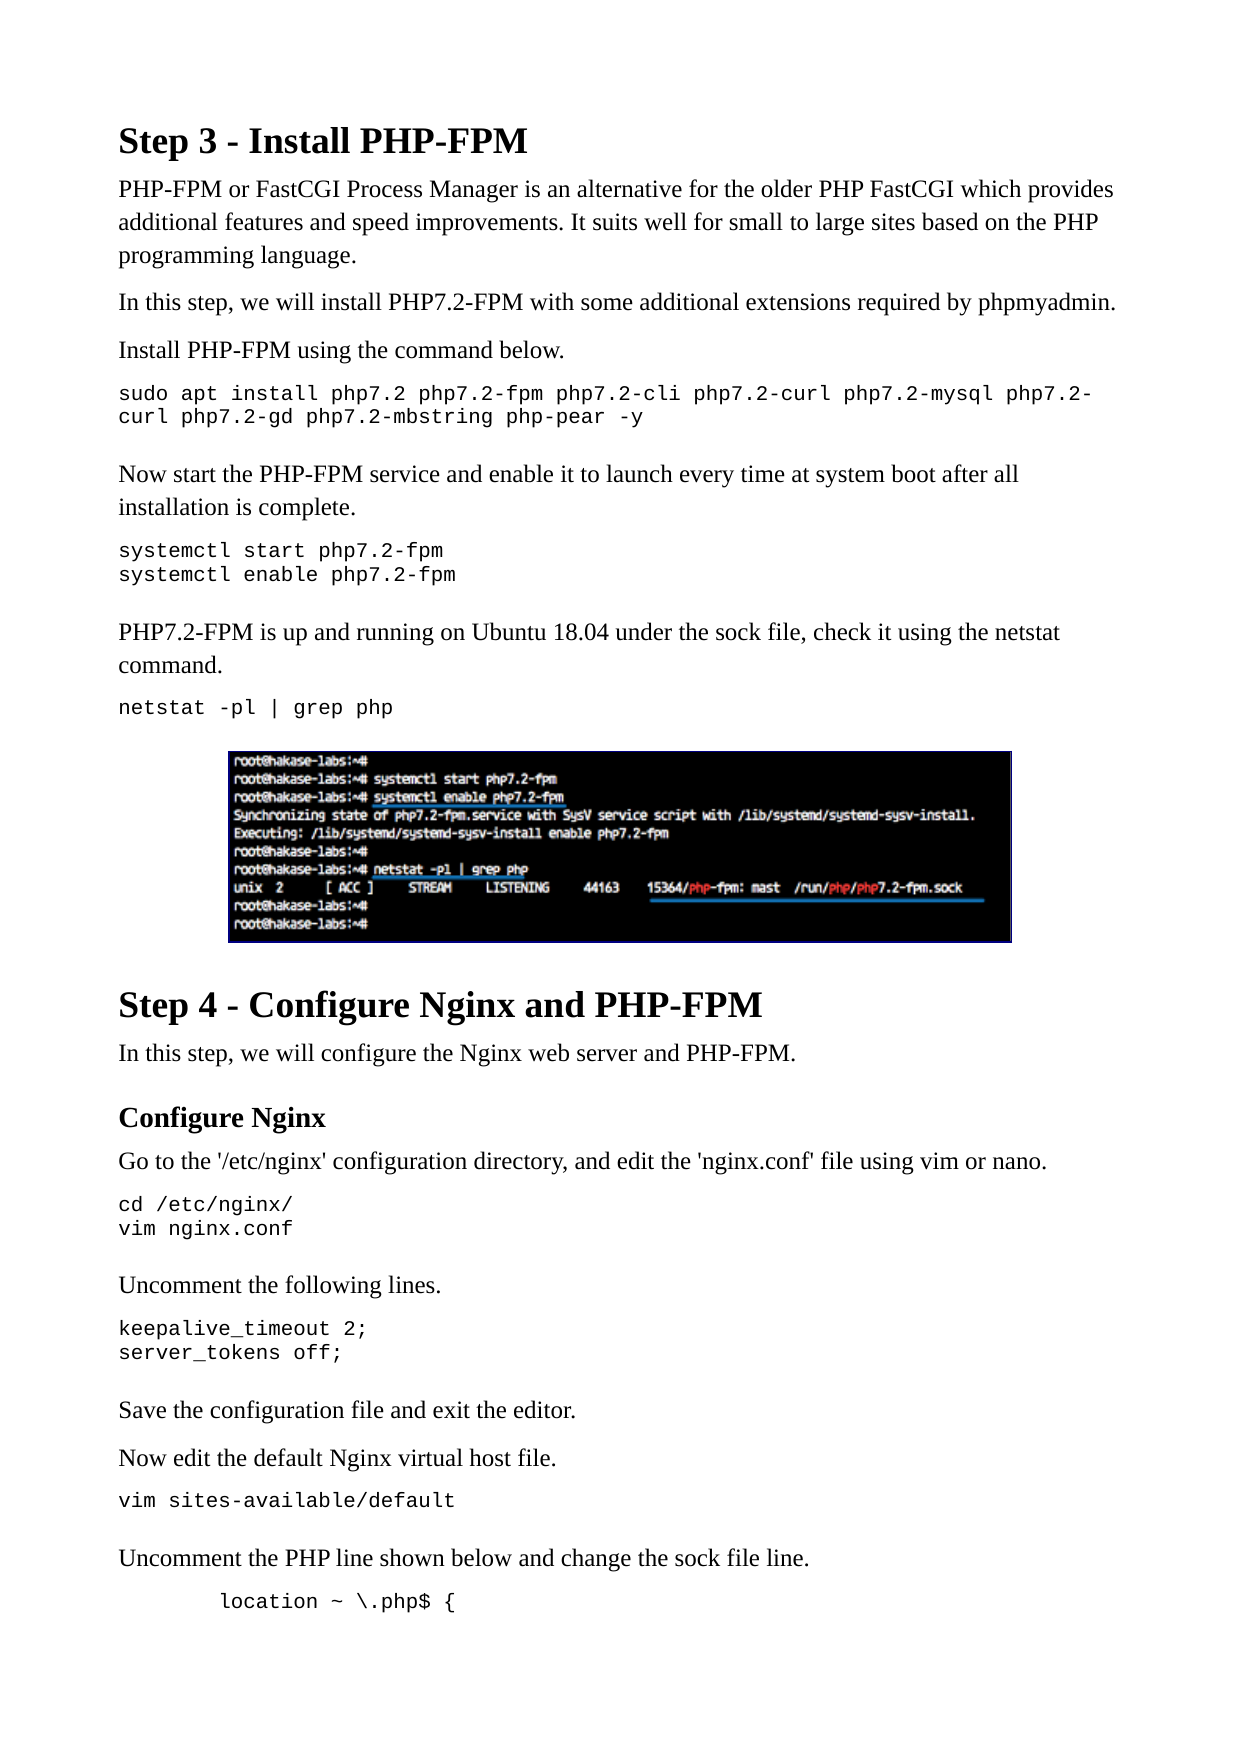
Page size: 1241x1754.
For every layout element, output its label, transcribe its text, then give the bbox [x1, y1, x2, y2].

subtitle Step 3 - Install PHP-FPM [118, 118, 1122, 161]
text PHP-FPM or FastCGI Process Manager is an alternative for the older PHP FastCGI which provides additional features and speed improvements. It suits well for small to large sites based on the PHP programming language. [118, 174, 1122, 268]
subtitle Step 4 - Configure Nginx and PHP-FPM [118, 982, 1122, 1026]
text Now start the PHP-FPM service and enable it to launch every time at system boot after all installation is complete. [118, 459, 1122, 521]
picture [230, 752, 1011, 941]
text vim sites-available/default [118, 1490, 1122, 1514]
text Uncomment the PHP line shown below and change the sock file line. [118, 1543, 1122, 1572]
text Uncomment the following lines. [118, 1271, 1122, 1299]
text sudo apt install php7.2 php7.2-fpm php7.2-cli php7.2-curl php7.2-mysql php7.2-curl php7.2-gd php7.2-mbstring php-pear -y [118, 383, 1122, 430]
text Now edit the default Nginx virtual host file. [118, 1443, 1122, 1471]
text systemctl enable php7.2-fpm [118, 564, 1122, 587]
text location ~ \.php$ { [118, 1591, 1122, 1614]
text systemctl start php7.2-fpm [118, 540, 1122, 564]
text server_tokens off; [118, 1342, 1122, 1366]
text cd /etc/nginx/ [118, 1194, 1122, 1217]
text keepalive_timeout 2; [118, 1318, 1122, 1342]
text netstat -pl | grep php [118, 697, 1122, 721]
subtitle Configure Nginx [118, 1100, 1122, 1134]
text Go to the '/etc/nginx' configuration directory, and edit the 'nginx.conf' file using vim or nano. [118, 1146, 1122, 1175]
text In this step, we will install PHP7.2-FPM with some additional extensions required by phpmyadmin. [118, 287, 1122, 316]
text PHP7.2-FPM is up and running on Ubuntu 18.04 under the sock file, check it using the netstat command. [118, 617, 1122, 678]
text vim nginx.conf [118, 1217, 1122, 1241]
text In this step, we will configure the Nginx web server and PHP-FPM. [118, 1038, 1122, 1067]
text Install PHP-FPM using the command below. [118, 335, 1122, 364]
text Save the configuration file and exit the editor. [118, 1395, 1122, 1424]
